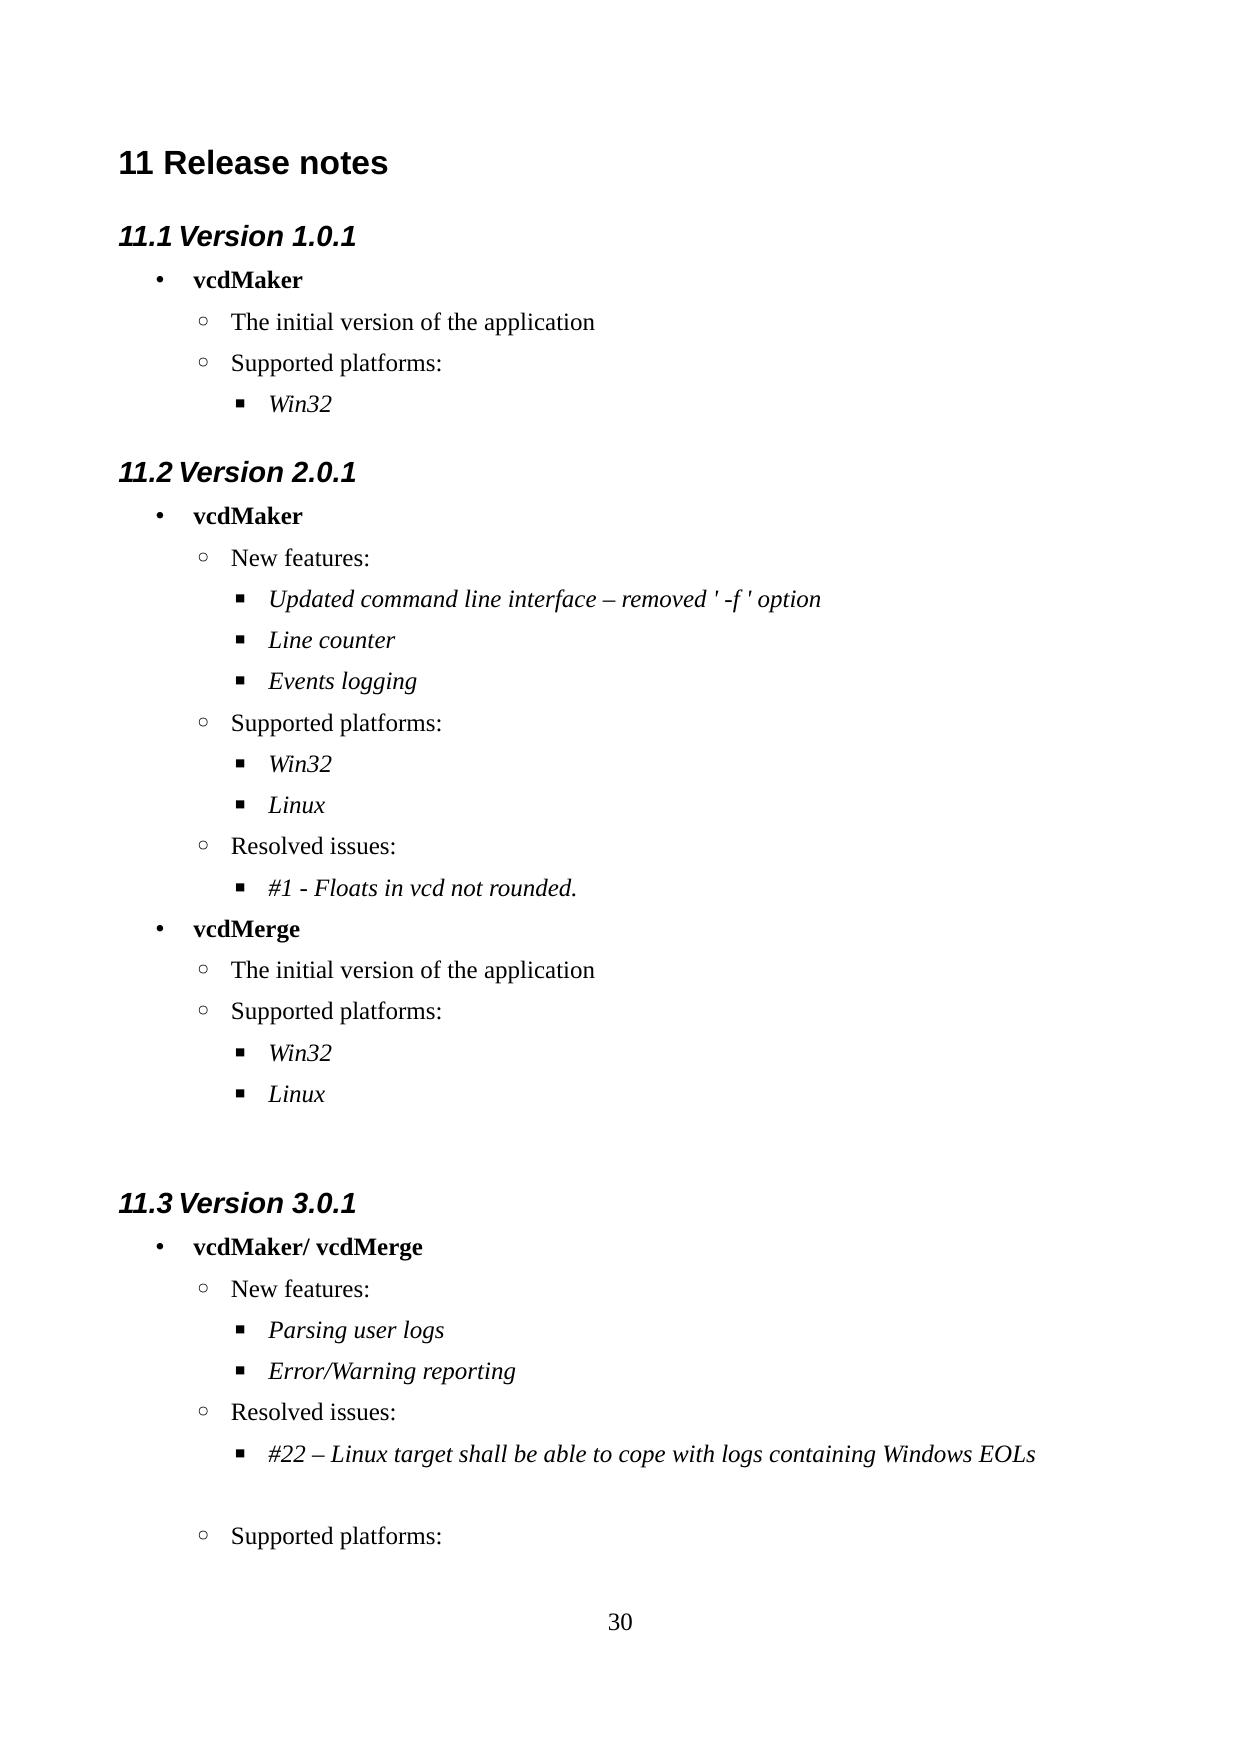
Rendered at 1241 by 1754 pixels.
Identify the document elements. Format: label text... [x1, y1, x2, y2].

list The initial version of the application [193, 307, 1122, 335]
list vcdMaker [156, 501, 1122, 530]
list Line counter [231, 625, 1122, 654]
list #22 – Linux target shall be able to cope with logs containing Windows EOLs [231, 1439, 1122, 1467]
list vcdMaker/ vcdMerge [156, 1232, 1122, 1261]
list Linux [231, 790, 1122, 819]
list Supported platforms: [193, 708, 1122, 736]
list vcdMaker [156, 265, 1122, 294]
list Resolved issues: [193, 1397, 1122, 1426]
list Supported platforms: [193, 1521, 1122, 1550]
list Resolved issues: [193, 831, 1122, 860]
list Updated command line interface – removed ' -f ' option [231, 584, 1122, 613]
list Error/Warning reporting [231, 1356, 1122, 1385]
list Linux [231, 1079, 1122, 1108]
list Parsing user logs [231, 1315, 1122, 1344]
list Supported platforms: [193, 996, 1122, 1025]
list Win32 [231, 389, 1122, 418]
subtitle Version 2.0.1 [118, 455, 1122, 489]
list The initial version of the application [193, 955, 1122, 984]
list Win32 [231, 1038, 1122, 1066]
list New features: [193, 1274, 1122, 1302]
list #1 - Floats in vcd not rounded. [231, 873, 1122, 901]
list New features: [193, 543, 1122, 571]
subtitle Version 3.0.1 [118, 1186, 1122, 1220]
subtitle Release notes [118, 143, 1122, 182]
list Win32 [231, 749, 1122, 778]
list Supported platforms: [193, 348, 1122, 377]
list vcdMerge [156, 914, 1122, 943]
subtitle Version 1.0.1 [118, 219, 1122, 253]
list Events logging [231, 666, 1122, 695]
